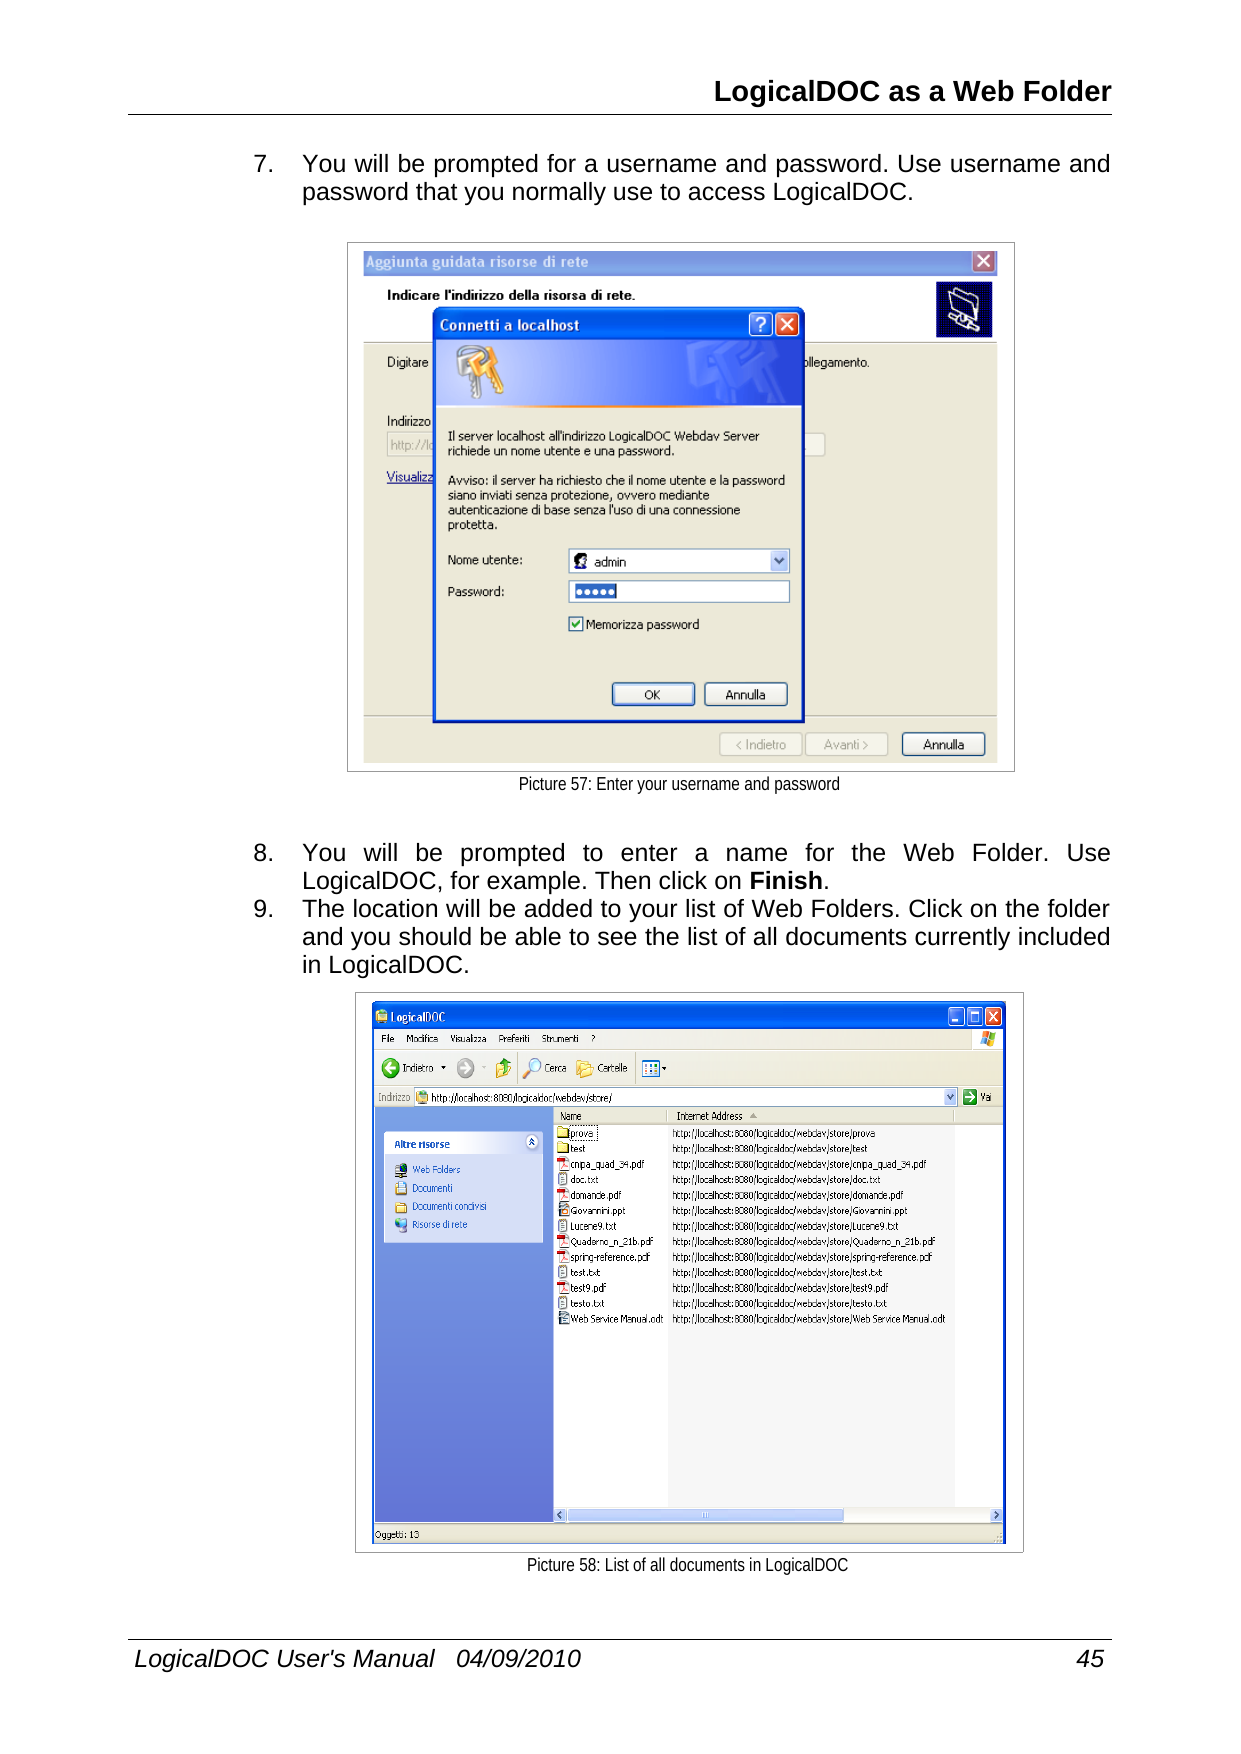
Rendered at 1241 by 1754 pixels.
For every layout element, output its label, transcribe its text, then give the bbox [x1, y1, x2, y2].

text Picture 57: Enter your username and password [347, 772, 1011, 794]
picture [363, 251, 998, 763]
list The location will be added to your list of Web Folders. Click on the folder and you should be able to see the list of all documents currently included in LogicalDOC. [253, 895, 1112, 979]
text Picture 58: List of all documents in LogicalDOC [355, 1553, 1020, 1575]
picture [372, 1001, 1006, 1544]
list You will be prompted for a username and password. Use username and password that you normally use to access LogicalDOC. [253, 150, 1112, 206]
list You will be prompted to enter a name for the Web Folder. Use LogicalDOC, for example. Then click on Finish. [253, 839, 1112, 895]
